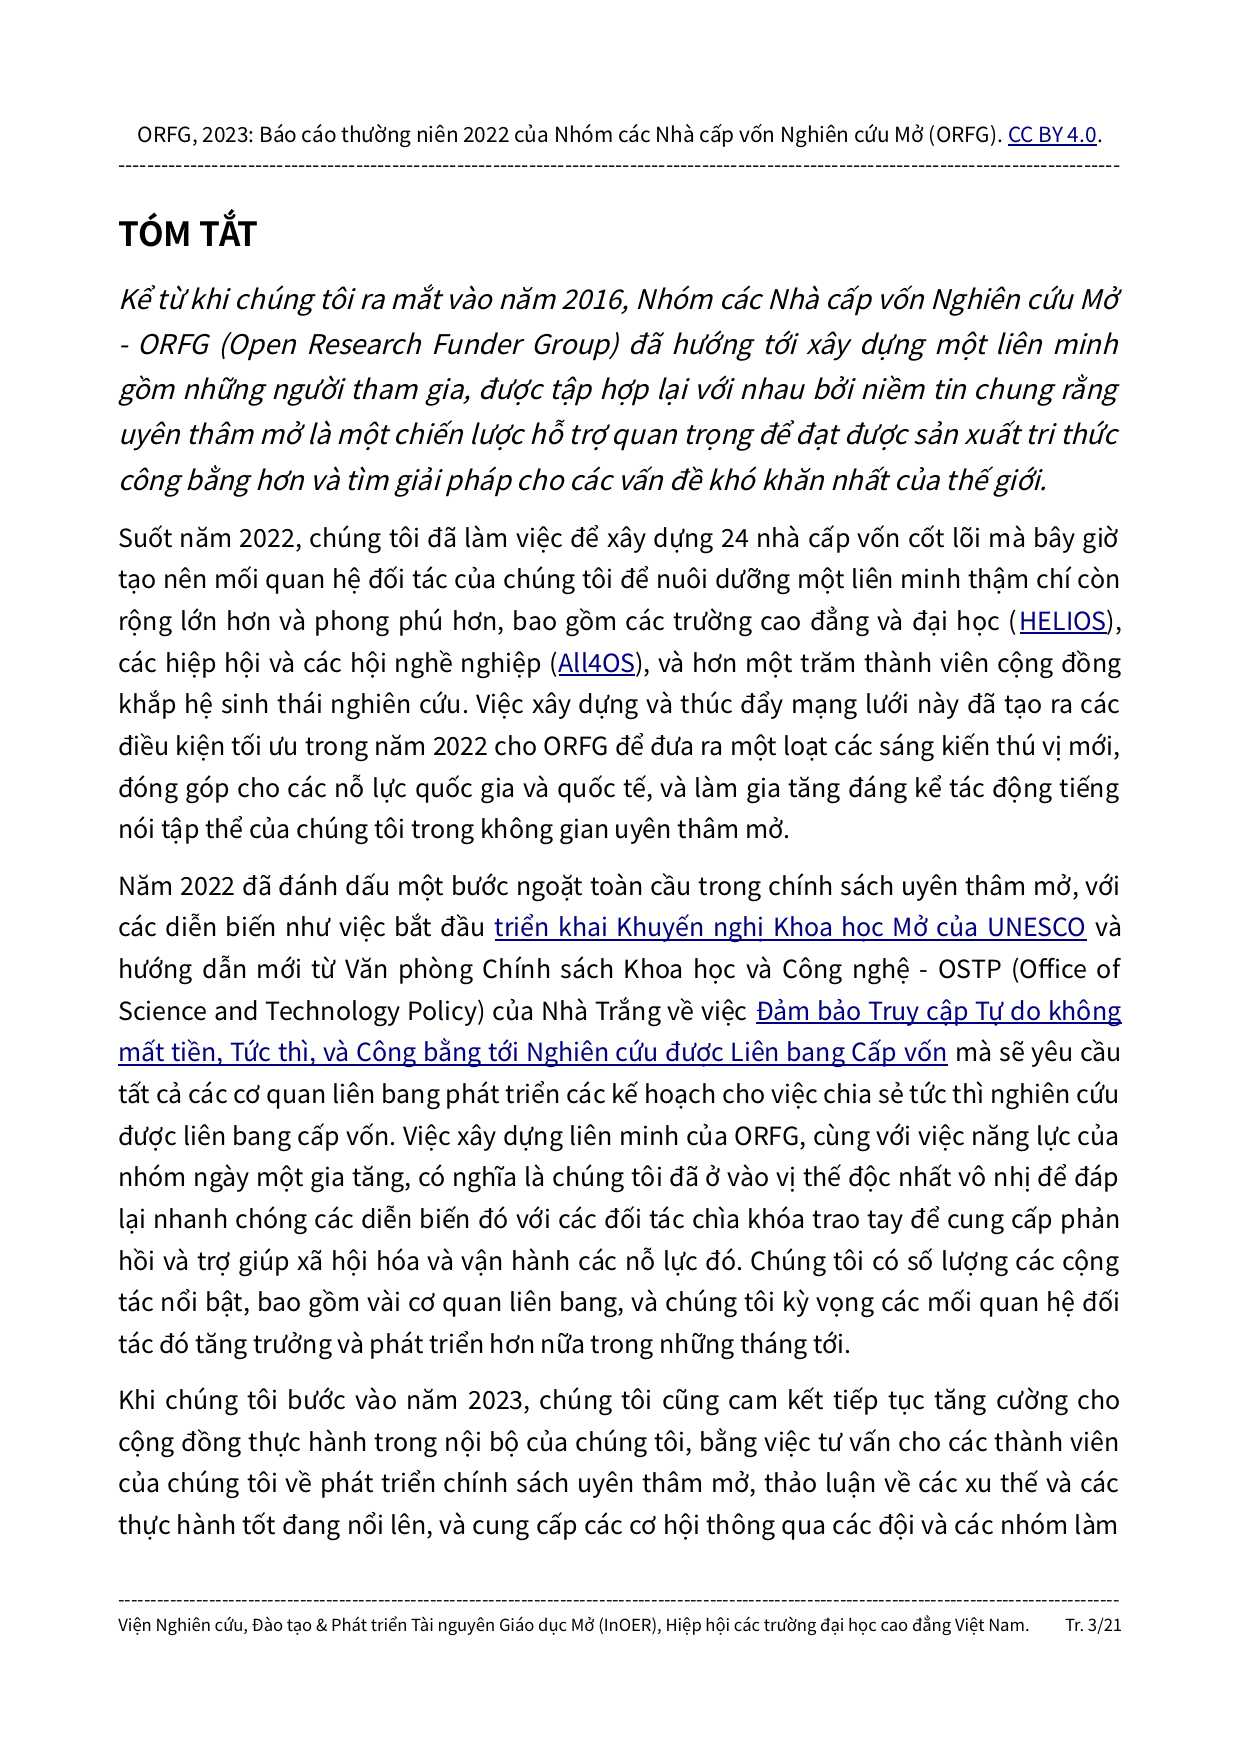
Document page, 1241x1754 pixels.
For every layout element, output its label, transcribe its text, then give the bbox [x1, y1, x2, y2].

text Suốt năm 2022, chúng tôi đã làm việc để xây dựng 24 nhà cấp vốn cốt lõi mà bây giờ tạo nên mối quan hệ đối tác của chúng tôi để nuôi dưỡng một liên minh thậm chí còn rộng lớn hơn và phong phú hơn, bao gồm các trường cao đẳng và đại học (HELIOS), các hiệp hội và các hội nghề nghiệp (All4OS), và hơn một trăm thành viên cộng đồng khắp hệ sinh thái nghiên cứu. Việc xây dựng và thúc đẩy mạng lưới này đã tạo ra các điều kiện tối ưu trong năm 2022 cho ORFG để đưa ra một loạt các sáng kiến thú vị mới, đóng góp cho các nỗ lực quốc gia và quốc tế, và làm gia tăng đáng kể tác động tiếng nói tập thể của chúng tôi trong không gian uyên thâm mở. [118, 518, 1122, 846]
text Khi chúng tôi bước vào năm 2023, chúng tôi cũng cam kết tiếp tục tăng cường cho cộng đồng thực hành trong nội bộ của chúng tôi, bằng việc tư vấn cho các thành viên của chúng tôi về phát triển chính sách uyên thâm mở, thảo luận về các xu thế và các thực hành tốt đang nổi lên, và cung cấp các cơ hội thông qua các đội và các nhóm làm [118, 1381, 1122, 1542]
text TÓM TẮT [118, 208, 1122, 256]
text Năm 2022 đã đánh dấu một bước ngoặt toàn cầu trong chính sách uyên thâm mở, với các diễn biến như việc bắt đầu triển khai Khuyến nghị Khoa học Mở của UNESCO và hướng dẫn mới từ Văn phòng Chính sách Khoa học và Công nghệ - OSTP (Office of Science and Technology Policy) của Nhà Trắng về việc Đảm bảo Truy cập Tự do không mất tiền, Tức thì, và Công bằng tới Nghiên cứu được Liên bang Cấp vốn mà sẽ yêu cầu tất cả các cơ quan liên bang phát triển các kế hoạch cho việc chia sẻ tức thì nghiên cứu được liên bang cấp vốn. Việc xây dựng liên minh của ORFG, cùng với việc năng lực của nhóm ngày một gia tăng, có nghĩa là chúng tôi đã ở vào vị thế độc nhất vô nhị để đáp lại nhanh chóng các diễn biến đó với các đối tác chìa khóa trao tay để cung cấp phản hồi và trợ giúp xã hội hóa và vận hành các nỗ lực đó. Chúng tôi có số lượng các cộng tác nổi bật, bao gồm vài cơ quan liên bang, và chúng tôi kỳ vọng các mối quan hệ đối tác đó tăng trưởng và phát triển hơn nữa trong những tháng tới. [118, 866, 1122, 1361]
text Kể từ khi chúng tôi ra mắt vào năm 2016, Nhóm các Nhà cấp vốn Nghiên cứu Mở - ORFG (Open Research Funder Group) đã hướng tới xây dựng một liên minh gồm những người tham gia, được tập hợp lại với nhau bởi niềm tin chung rằng uyên thâm mở là một chiến lược hỗ trợ quan trọng để đạt được sản xuất tri thức công bằng hơn và tìm giải pháp cho các vấn đề khó khăn nhất của thế giới. [118, 278, 1122, 498]
